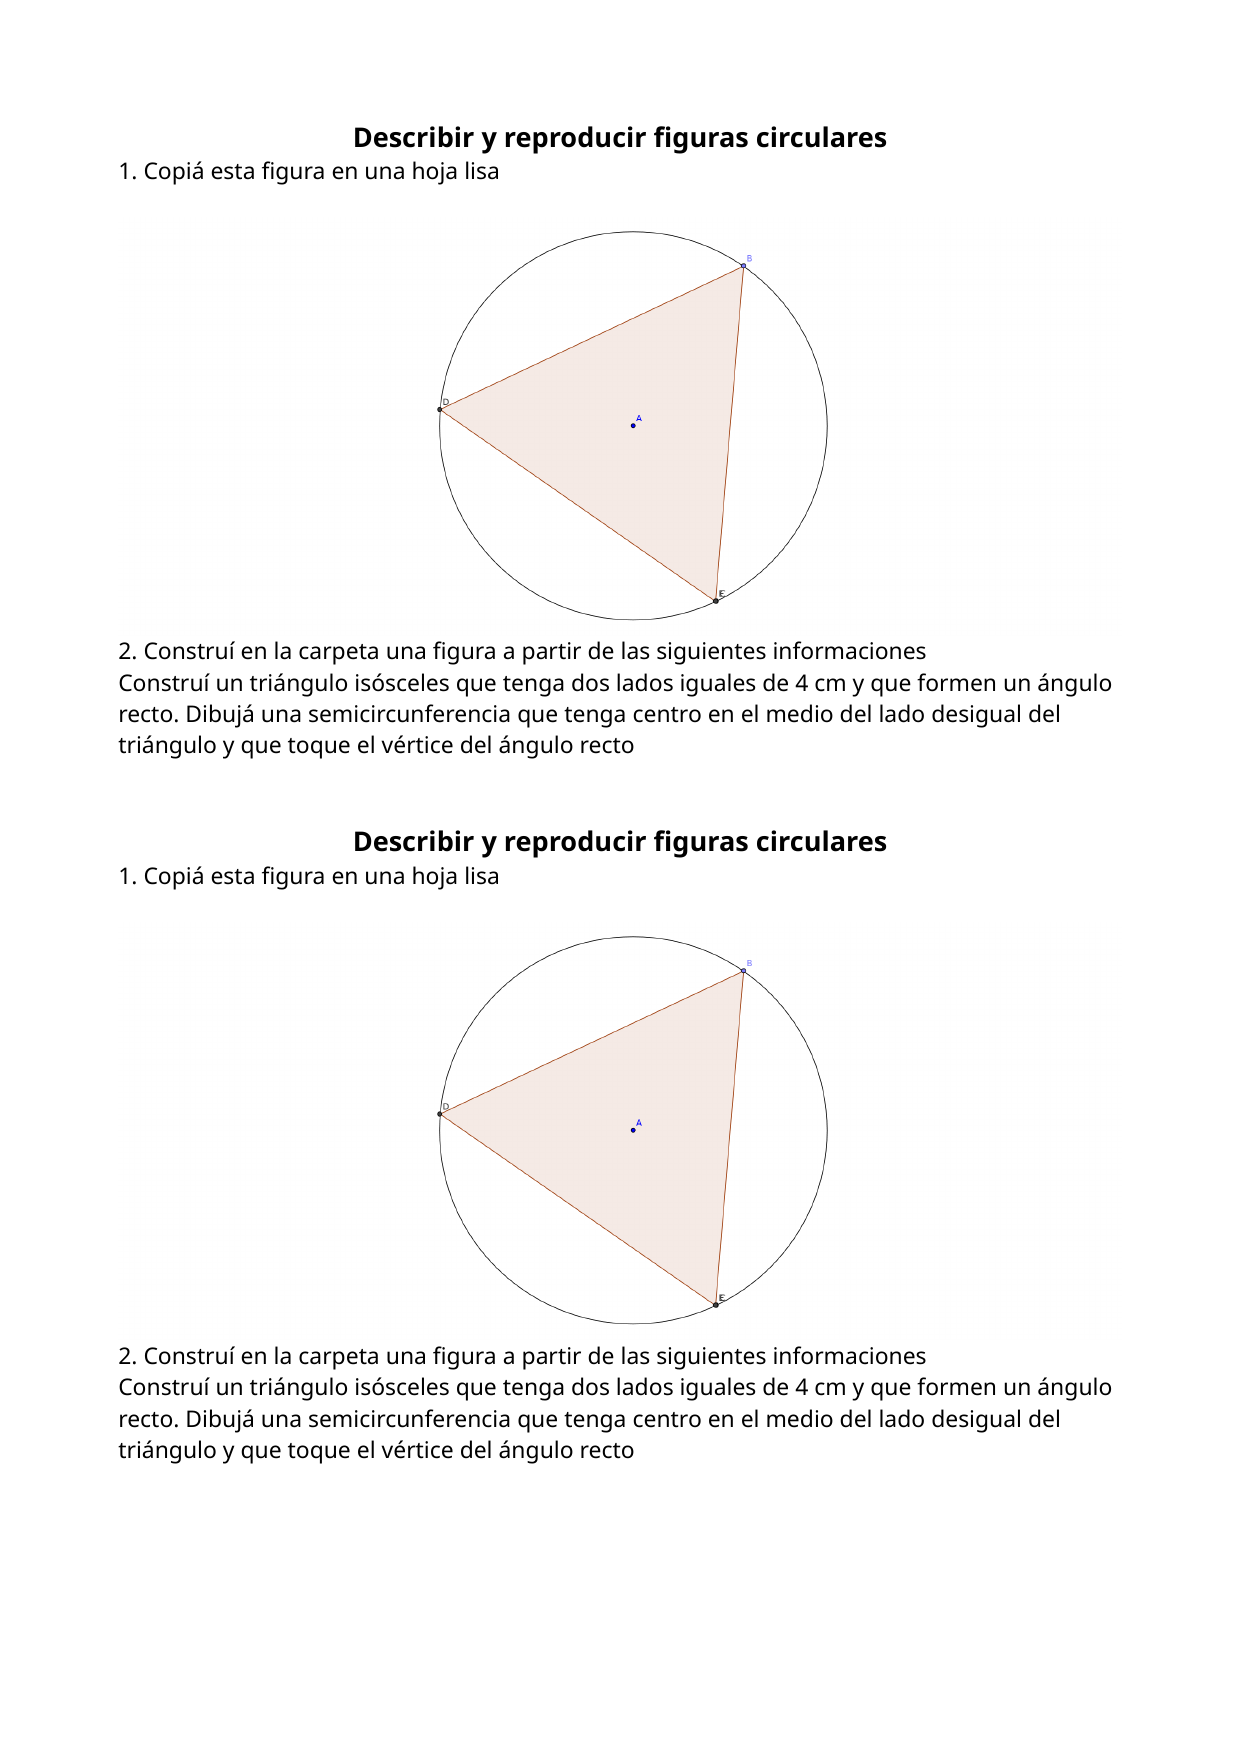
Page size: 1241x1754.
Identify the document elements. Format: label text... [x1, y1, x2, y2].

text 1. Copiá esta figura en una hoja lisa [118, 860, 1122, 891]
text Construí un triángulo isósceles que tenga dos lados iguales de 4 cm y que formen un ángulo recto. Dibujá una semicircunferencia que tenga centro en el medio del lado desigual del triángulo y que toque el vértice del ángulo recto [118, 667, 1122, 760]
picture [118, 922, 1123, 1340]
text Describir y reproducir figuras circulares [118, 823, 1122, 860]
picture [118, 217, 1123, 636]
text 2. Construí en la carpeta una figura a partir de las siguientes informaciones [118, 1340, 1122, 1371]
text 1. Copiá esta figura en una hoja lisa [118, 155, 1122, 186]
text Construí un triángulo isósceles que tenga dos lados iguales de 4 cm y que formen un ángulo recto. Dibujá una semicircunferencia que tenga centro en el medio del lado desigual del triángulo y que toque el vértice del ángulo recto [118, 1371, 1122, 1465]
text Describir y reproducir figuras circulares [118, 118, 1122, 155]
text 2. Construí en la carpeta una figura a partir de las siguientes informaciones [118, 636, 1122, 667]
